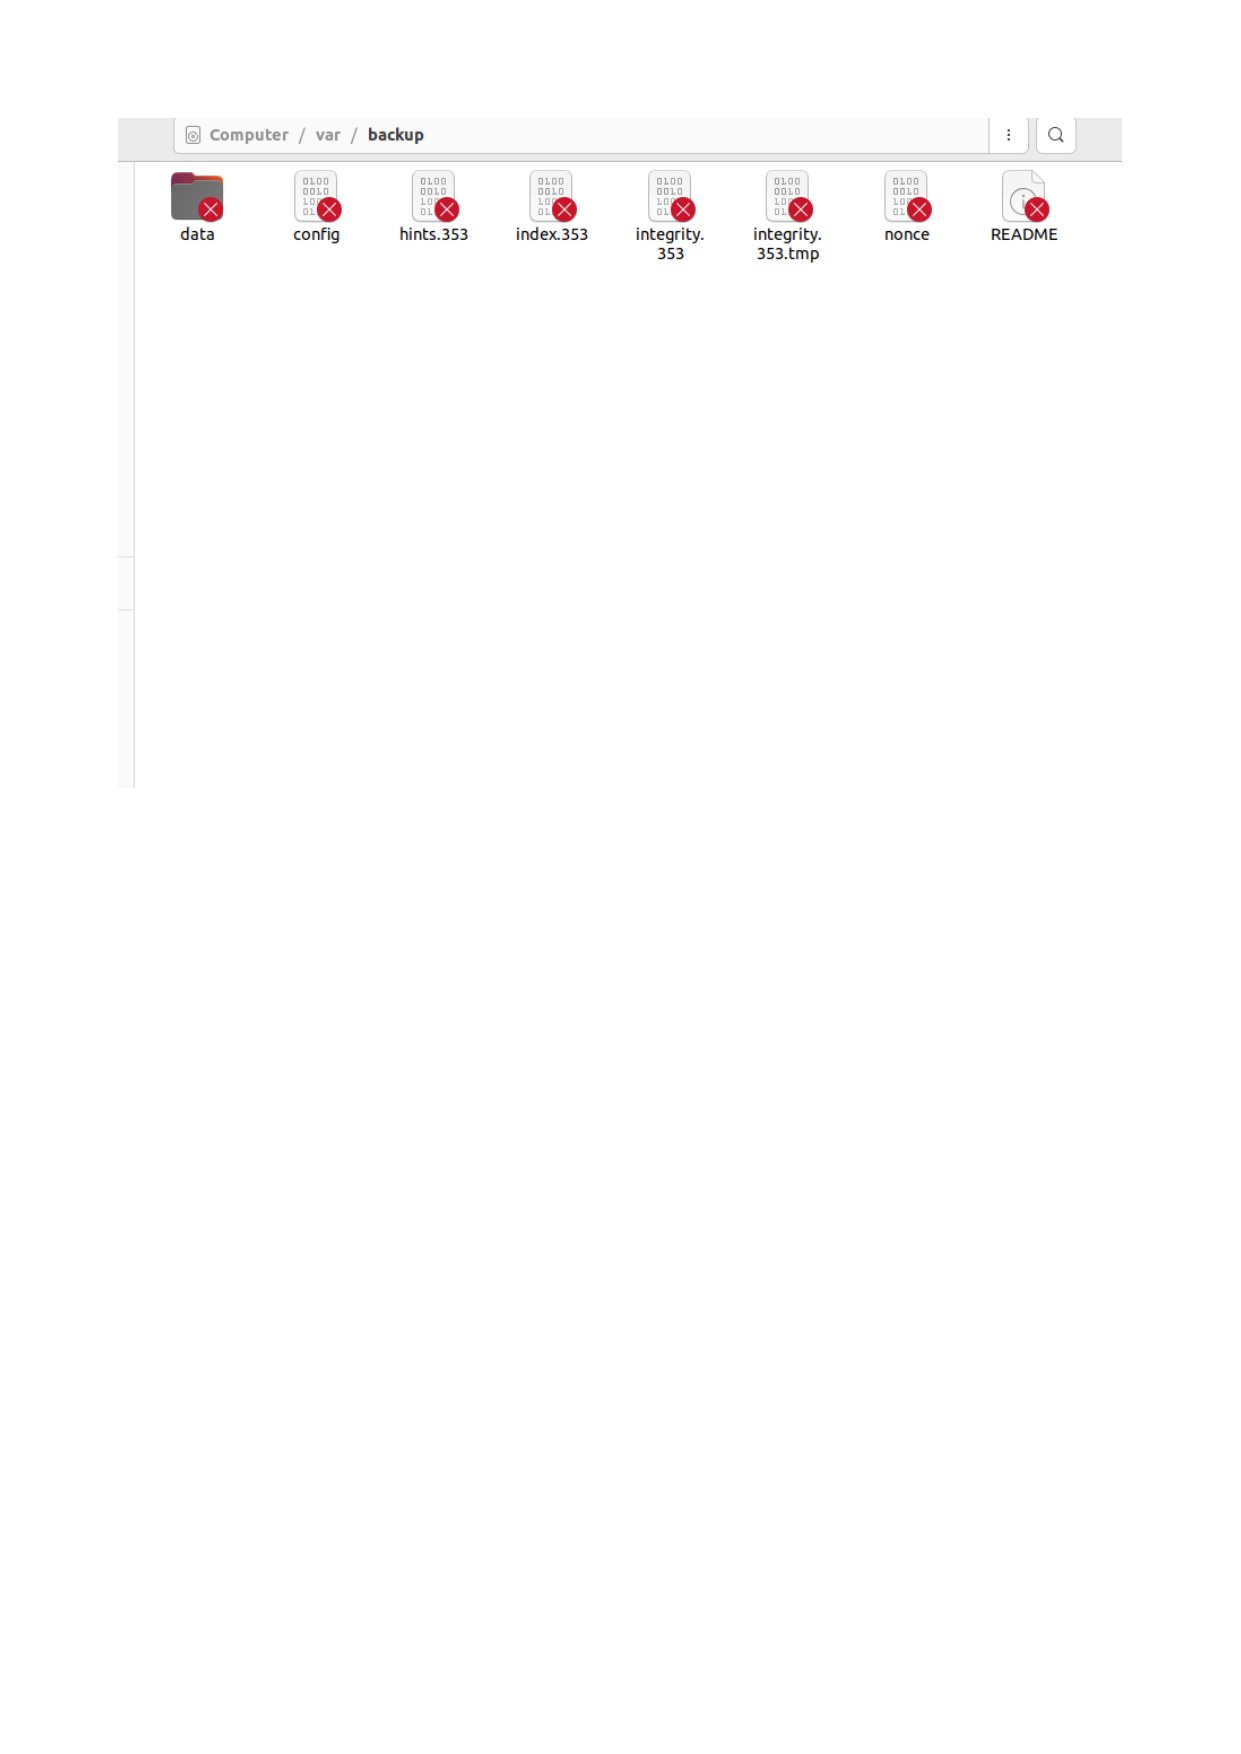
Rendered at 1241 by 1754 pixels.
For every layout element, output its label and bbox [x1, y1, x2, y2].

picture [118, 118, 1123, 788]
